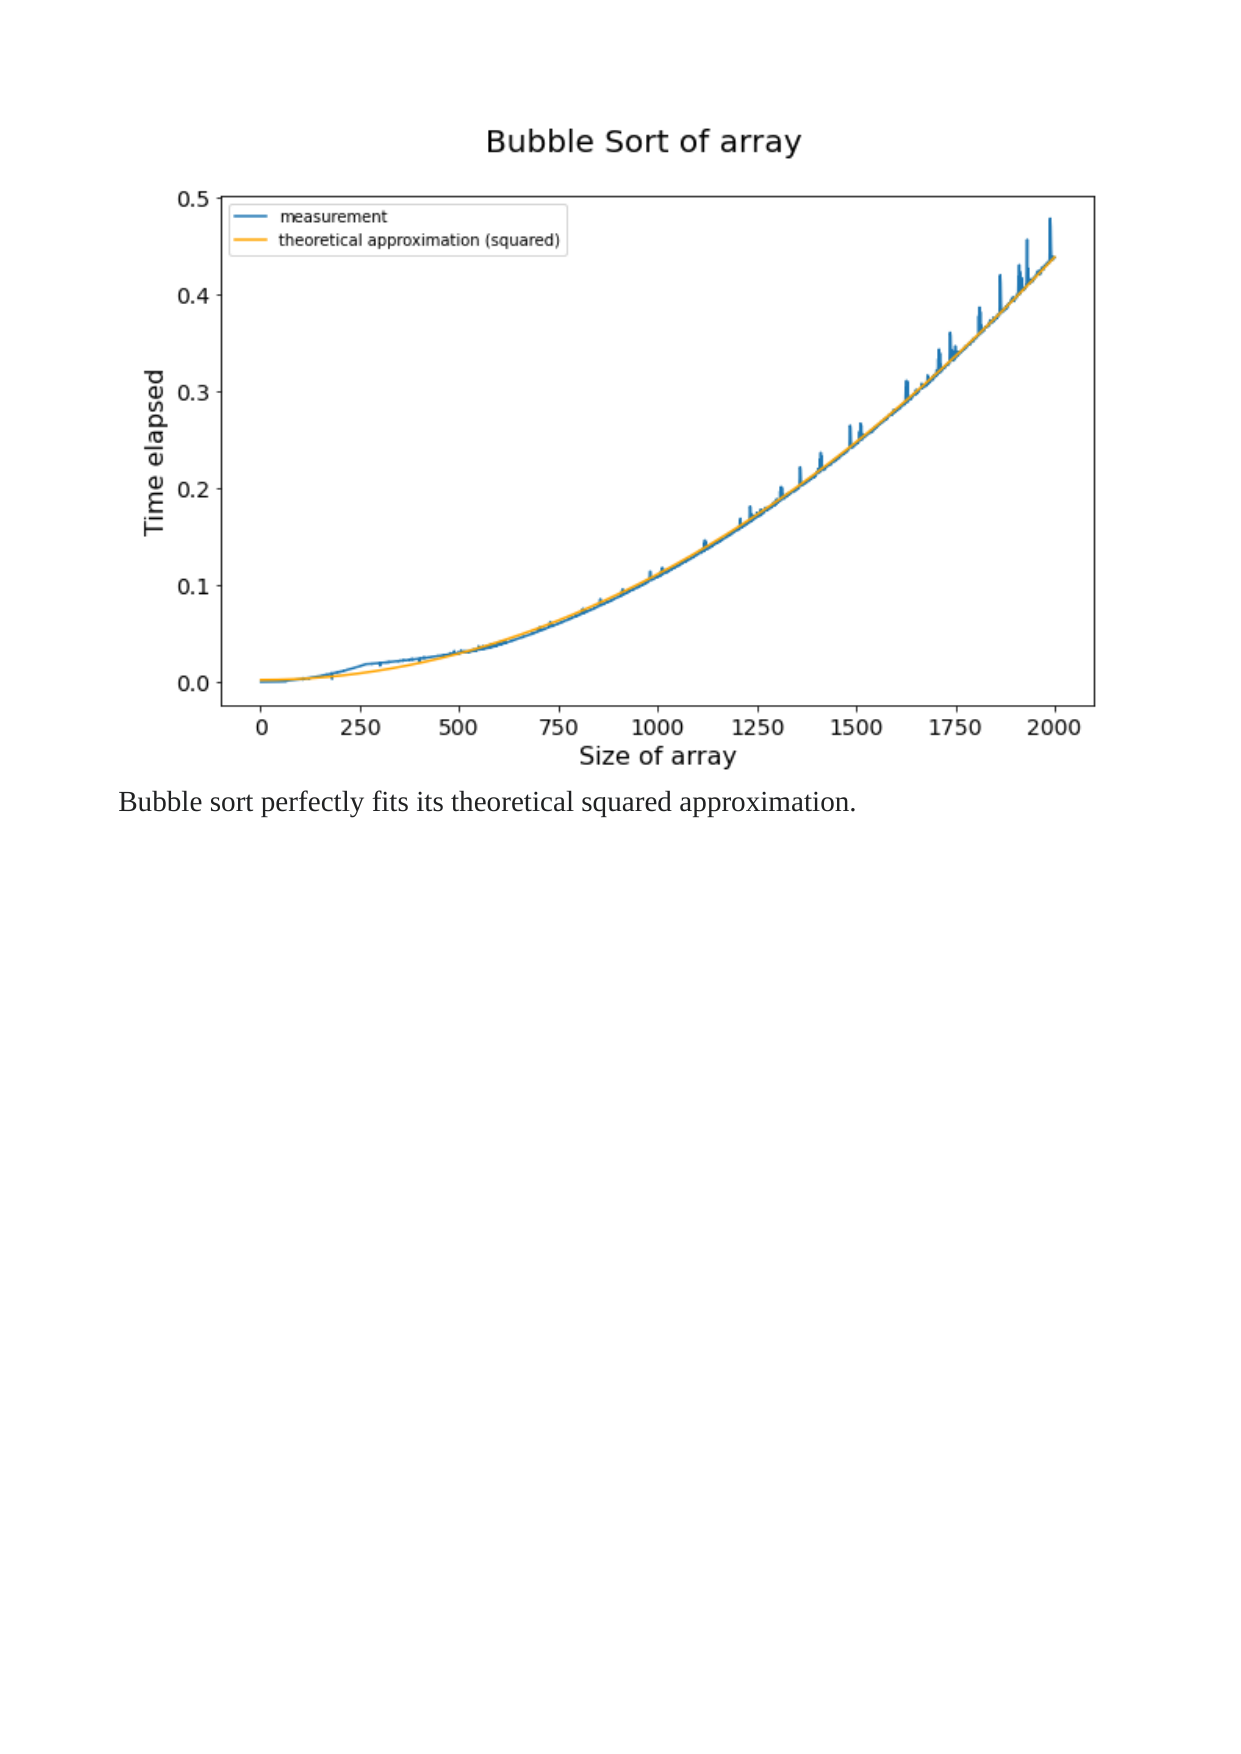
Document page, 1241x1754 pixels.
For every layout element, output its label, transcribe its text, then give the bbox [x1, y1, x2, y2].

picture [135, 118, 1105, 779]
text Bubble sort perfectly fits its theoretical squared approximation. [118, 118, 1122, 818]
